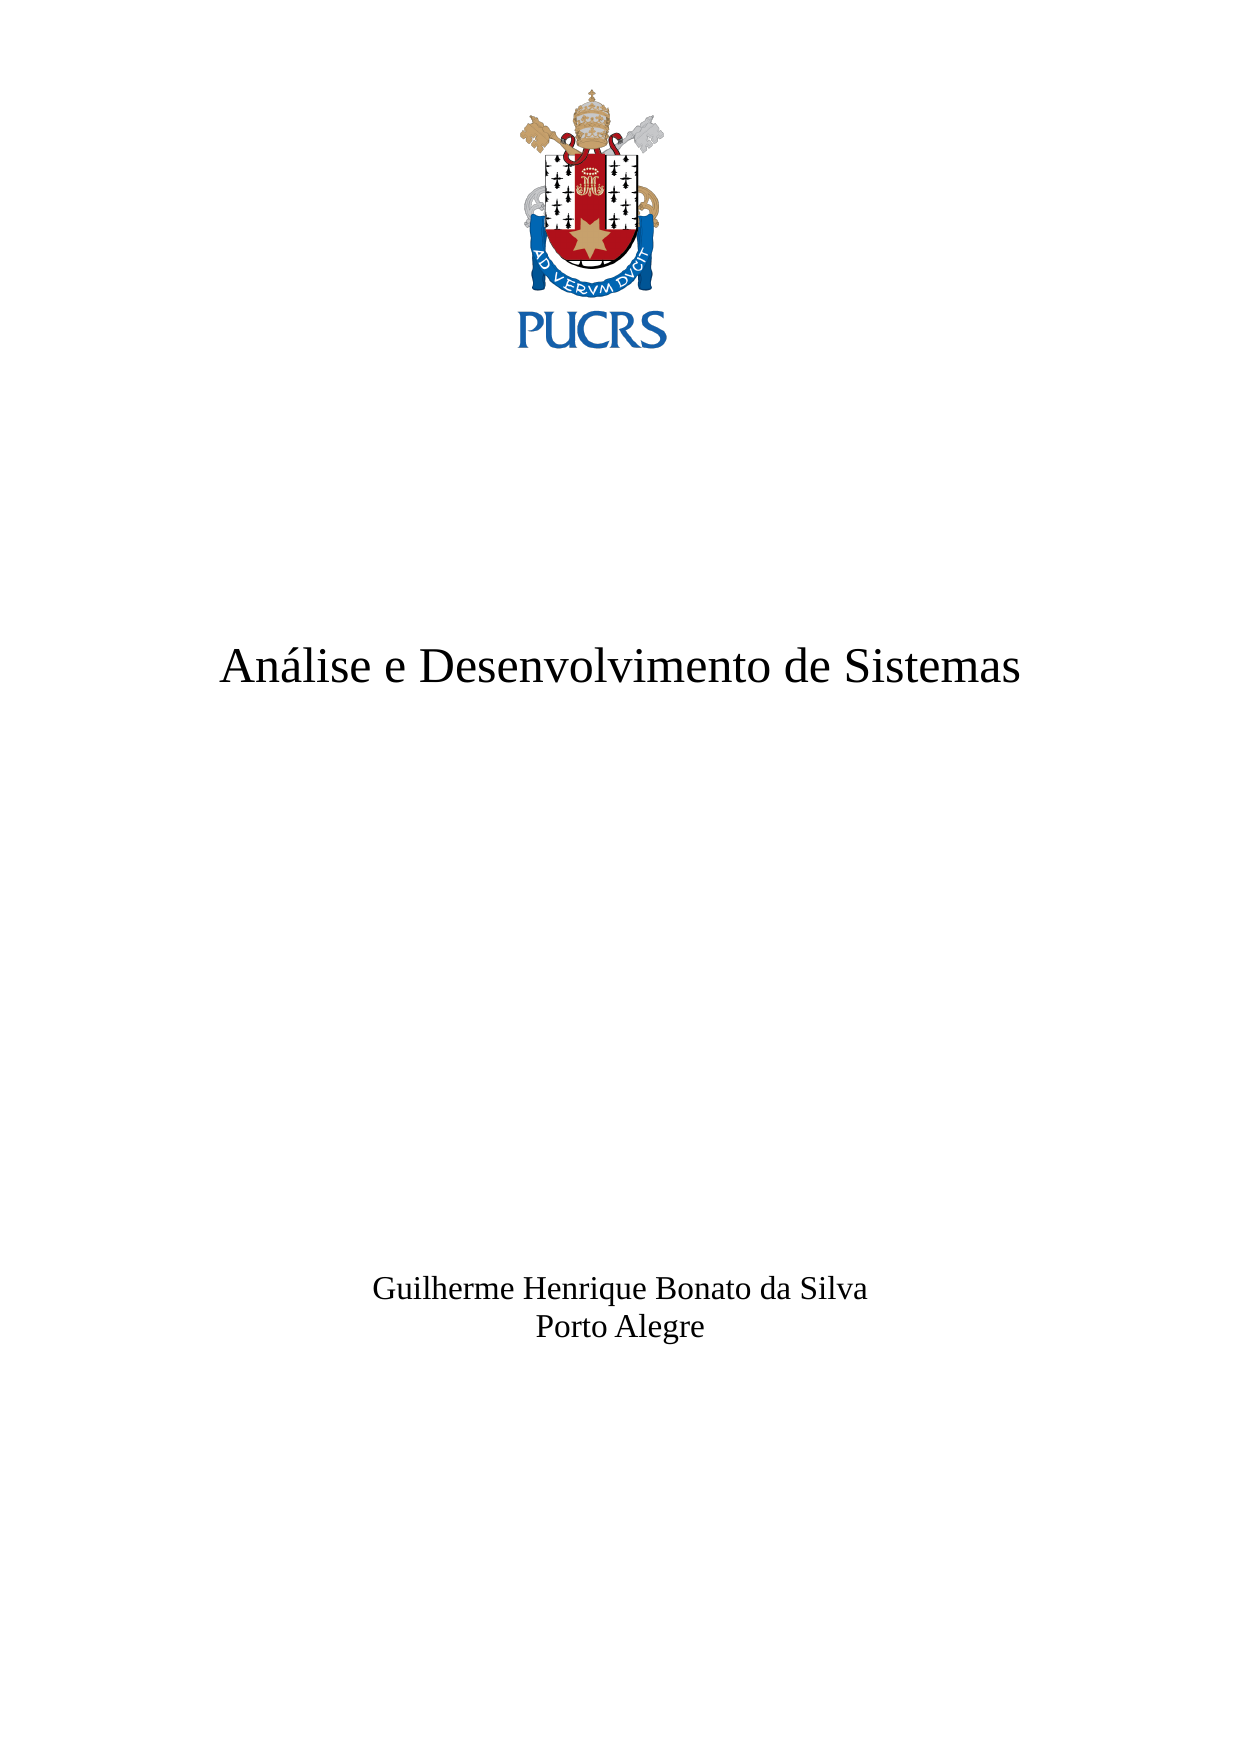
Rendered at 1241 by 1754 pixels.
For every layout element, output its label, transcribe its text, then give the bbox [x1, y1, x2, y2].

text Guilherme Henrique Bonato da Silva [118, 1268, 1122, 1306]
text Análise e Desenvolvimento de Sistemas [118, 636, 1122, 693]
picture [506, 83, 684, 353]
text Porto Alegre [118, 1306, 1122, 1345]
